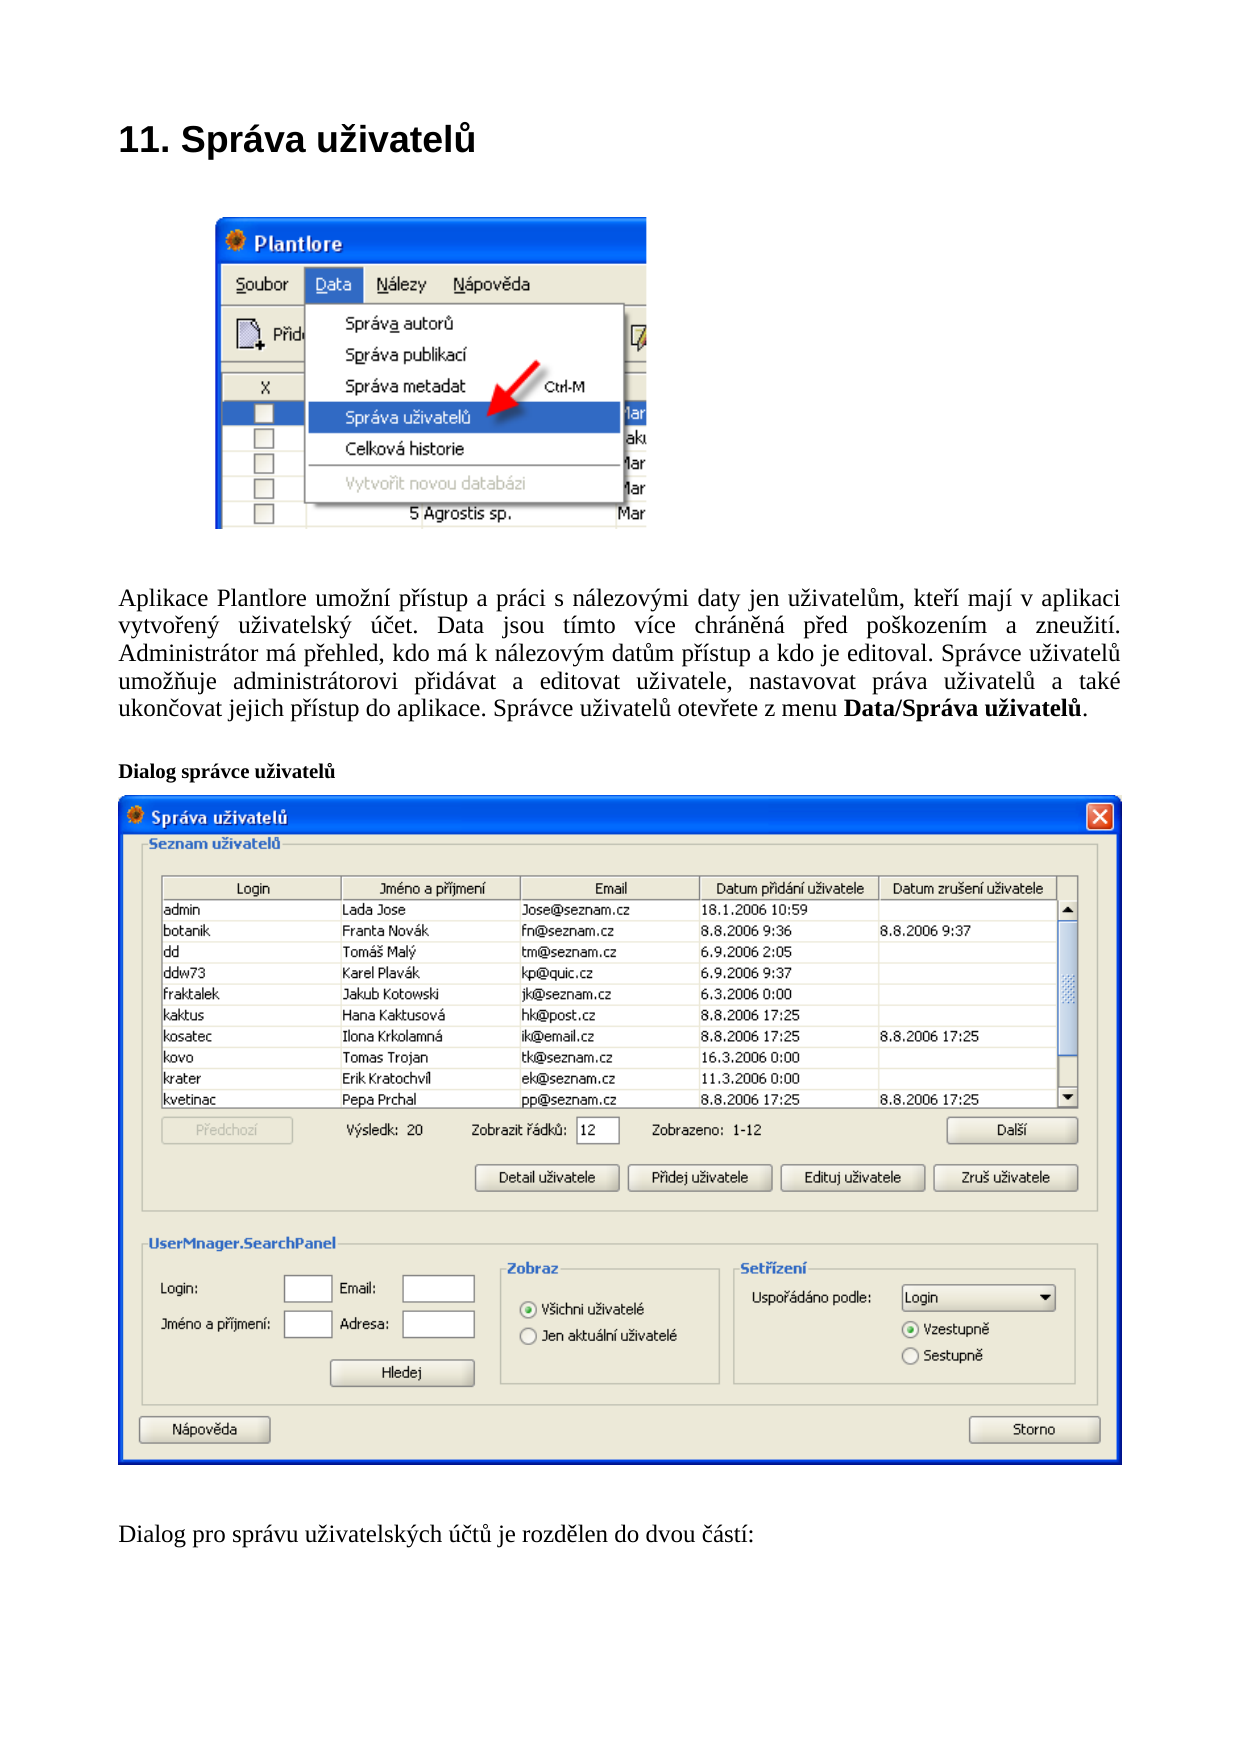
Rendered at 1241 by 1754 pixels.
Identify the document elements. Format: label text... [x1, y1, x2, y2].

picture [215, 217, 647, 529]
text Dialog pro správu uživatelských účtů je rozdělen do dvou částí: [118, 1465, 1122, 1548]
subtitle 11. Správa uživatelů [118, 118, 1122, 160]
text Aplikace Plantlore umožní přístup a práci s nálezovými daty jen uživatelům, kteří mají v aplikaci vytvořený uživatelský účet. Data jsou tímto více chráněná před poškozením a zneužití. Administrátor má přehled, kdo má k nálezovým datům přístup a kdo je editoval. Správce uživatelů umožňuje administrátorovi přidávat a editovat uživatele, nastavovat práva uživatelů a také ukončovat jejich přístup do aplikace. Správce uživatelů otevřete z menu Data/Správa uživatelů. [118, 213, 1122, 722]
subtitle Dialog správce uživatelů [118, 760, 1122, 783]
picture [118, 795, 1122, 1465]
